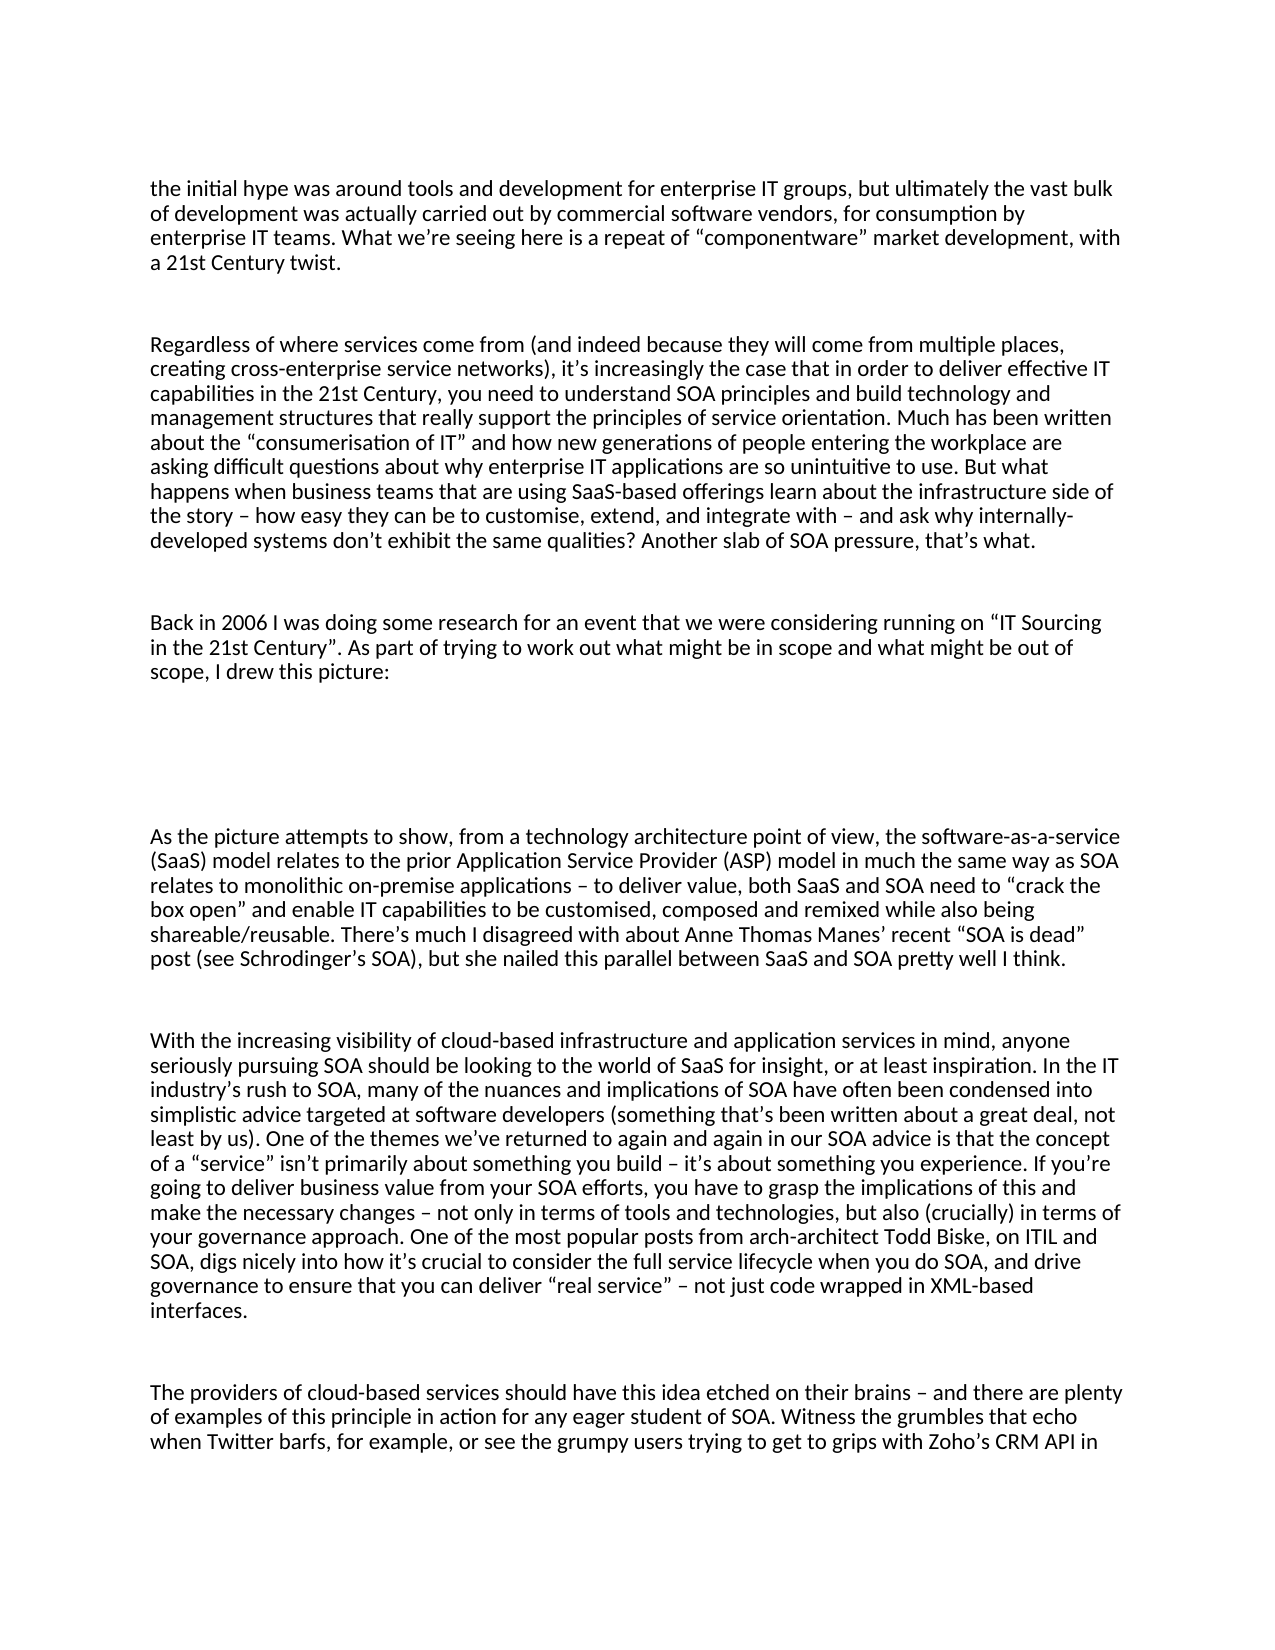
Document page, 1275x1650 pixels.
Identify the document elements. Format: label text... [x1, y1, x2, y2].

text Back in 2006 I was doing some research for an event that we were considering running on “IT Sourcing in the 21st Century”. As part of trying to work out what might be in scope and what might be out of scope, I drew this picture: [150, 613, 1125, 685]
text Regardless of where services come from (and indeed because they will come from multiple places, creating cross-enterprise service networks), it’s increasingly the case that in order to deliver effective IT capabilities in the 21st Century, you need to understand SOA principles and build technology and management structures that really support the principles of service orientation. Much has been written about the “consumerisation of IT” and how new generations of people entering the workplace are asking difficult questions about why enterprise IT applications are so unintuitive to use. But what happens when business teams that are using SaaS-based offerings learn about the infrastructure side of the story – how easy they can be to customise, extend, and integrate with – and ask why internally-developed systems don’t exhibit the same qualities? Another slab of SOA pressure, that’s what. [150, 335, 1125, 554]
text With the increasing visibility of cloud-based infrastructure and application services in mind, anyone seriously pursuing SOA should be looking to the world of SaaS for insight, or at least inspiration. In the IT industry’s rush to SOA, many of the nuances and implications of SOA have often been condensed into simplistic advice targeted at software developers (something that’s been written about a great deal, not least by us). One of the themes we’ve returned to again and again in our SOA advice is that the concept of a “service” isn’t primarily about something you build – it’s about something you experience. If you’re going to deliver business value from your SOA efforts, you have to grasp the implications of this and make the necessary changes – not only in terms of tools and technologies, but also (crucially) in terms of your governance approach. One of the most popular posts from arch-architect Todd Biske, on ITIL and SOA, digs nicely into how it’s crucial to consider the full service lifecycle when you do SOA, and drive governance to ensure that you can deliver “real service” – not just code wrapped in XML-based interfaces. [150, 1032, 1125, 1324]
text As the picture attempts to show, from a technology architecture point of view, the software-as-a-service (SaaS) model relates to the prior Application Service Provider (ASP) model in much the same way as SOA relates to monolithic on-premise applications – to deliver value, both SaaS and SOA need to “crack the box open” and enable IT capabilities to be customised, composed and remixed while also being shareable/reusable. There’s much I disagreed with about Anne Thomas Manes’ recent “SOA is dead” post (see Schrodinger’s SOA), but she nailed this parallel between SaaS and SOA pretty well I think. [150, 827, 1125, 972]
text the initial hype was around tools and development for enterprise IT groups, but ultimately the vast bulk of development was actually carried out by commercial software vendors, for consumption by enterprise IT teams. What we’re seeing here is a repeat of “componentware” market development, with a 21st Century twist. [150, 179, 1125, 276]
text The providers of cloud-based services should have this idea etched on their brains – and there are plenty of examples of this principle in action for any eager student of SOA. Witness the grumbles that echo when Twitter barfs, for example, or see the grumpy users trying to get to grips with Zoho’s CRM API in [150, 1383, 1125, 1455]
